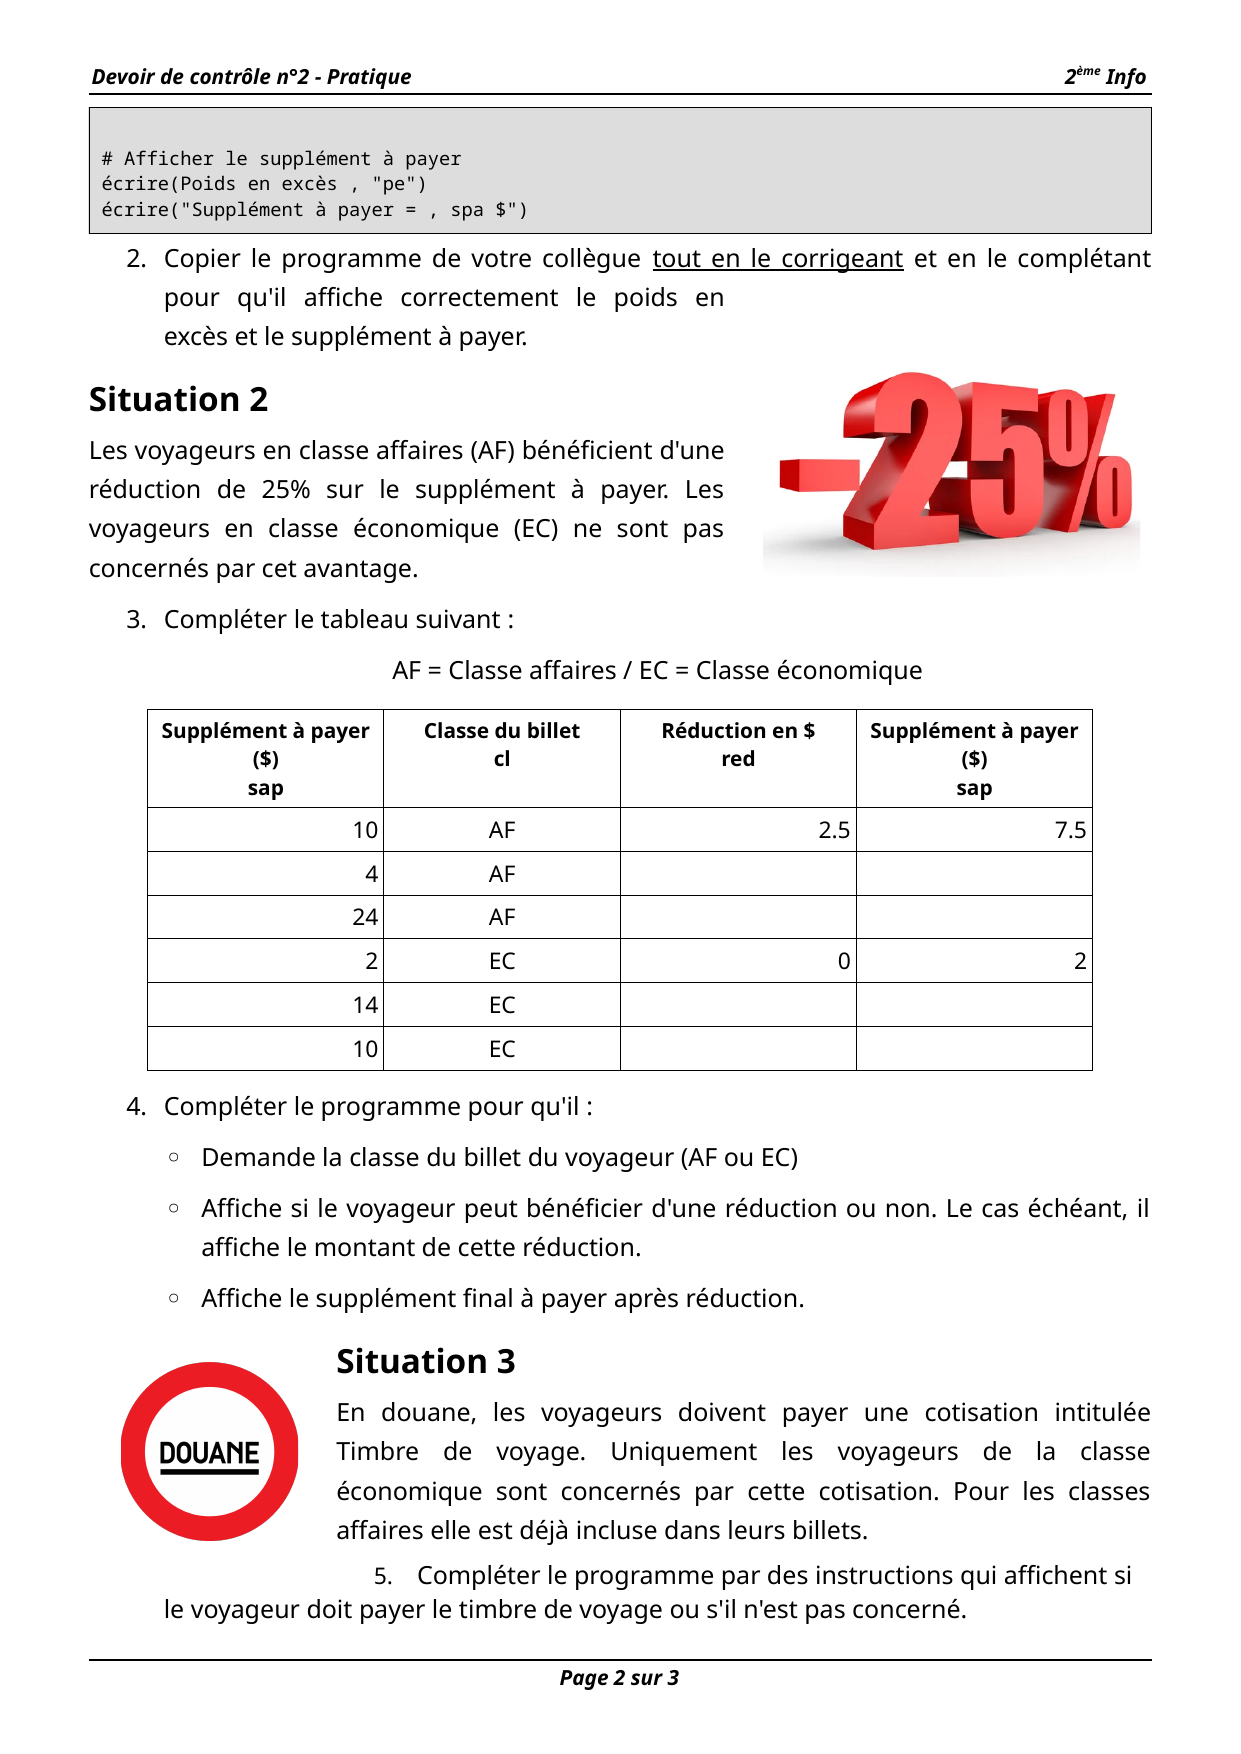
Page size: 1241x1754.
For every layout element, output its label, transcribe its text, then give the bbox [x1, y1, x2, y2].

table_cell [621, 983, 856, 1026]
list Compléter le programme pour qu'il : [126, 1088, 1152, 1122]
table_cell 2.5 [621, 808, 856, 851]
table_cell [857, 1027, 1092, 1069]
list Affiche si le voyageur peut bénéficier d'une réduction ou non. Le cas échéant, il affiche le montant de cette réduction. [163, 1190, 1152, 1264]
list Copier le programme de votre collègue tout en le corrigeant et en le complétant pour qu'il affiche correctement le poids en excès et le supplément à payer. [126, 240, 1152, 353]
subtitle [1141, 376, 1152, 421]
table_cell 24 [148, 896, 383, 938]
table_cell 14 [148, 983, 383, 1026]
table_cell [621, 852, 856, 894]
table_header Classe du billet cl [384, 710, 620, 807]
table_header Réduction en $ red [621, 710, 856, 807]
list Demande la classe du billet du voyageur (AF ou EC) [163, 1139, 1152, 1173]
list Compléter le programme par des instructions qui affichent si le voyageur doit payer le timbre de voyage ou s'il n'est pas concerné. [126, 1557, 1152, 1626]
table_cell 2 [148, 939, 383, 982]
table_header Supplément à payer ($) sap [148, 710, 383, 807]
table_cell [621, 896, 856, 938]
table_cell EC [384, 939, 620, 982]
text écrire("Supplément à payer = , spa $") [90, 183, 1151, 233]
subtitle Situation 2 [88, 376, 763, 421]
text En douane, les voyageurs doivent payer une cotisation intitulée Timbre de voyage. Uniquement les voyageurs de la classe économique sont concernés par cette cotisation. Pour les classes affaires elle est déjà incluse dans leurs billets. [88, 1395, 1152, 1546]
table_cell EC [384, 983, 620, 1026]
table_cell [857, 983, 1092, 1026]
table_cell AF [384, 852, 620, 894]
subtitle Situation 3 [88, 1337, 1152, 1383]
text écrire(Poids en excès , "pe") [90, 158, 1151, 183]
list Affiche le supplément final à payer après réduction. [163, 1281, 1152, 1315]
table_cell 7.5 [857, 808, 1092, 851]
table_cell [857, 852, 1092, 894]
list Compléter le tableau suivant : [126, 601, 1152, 635]
table_cell 10 [148, 808, 383, 851]
table_cell AF [384, 808, 620, 851]
table_cell AF [384, 896, 620, 938]
table_cell 0 [621, 939, 856, 982]
table_cell 10 [148, 1027, 383, 1069]
table_cell 4 [148, 852, 383, 894]
text # Afficher le supplément à payer [90, 132, 1151, 158]
list AF = Classe affaires / EC = Classe économique [126, 652, 1152, 686]
table_cell EC [384, 1027, 620, 1069]
table_cell [621, 1027, 856, 1069]
table_cell 2 [857, 939, 1092, 982]
picture [763, 340, 1141, 577]
table_header Supplément à payer ($) sap [857, 710, 1092, 807]
picture [121, 1362, 299, 1541]
table_cell [857, 896, 1092, 938]
text Les voyageurs en classe affaires (AF) bénéficient d'une réduction de 25% sur le supplément à payer. Les voyageurs en classe économique (EC) ne sont pas concernés par cet avantage. [88, 433, 1152, 584]
